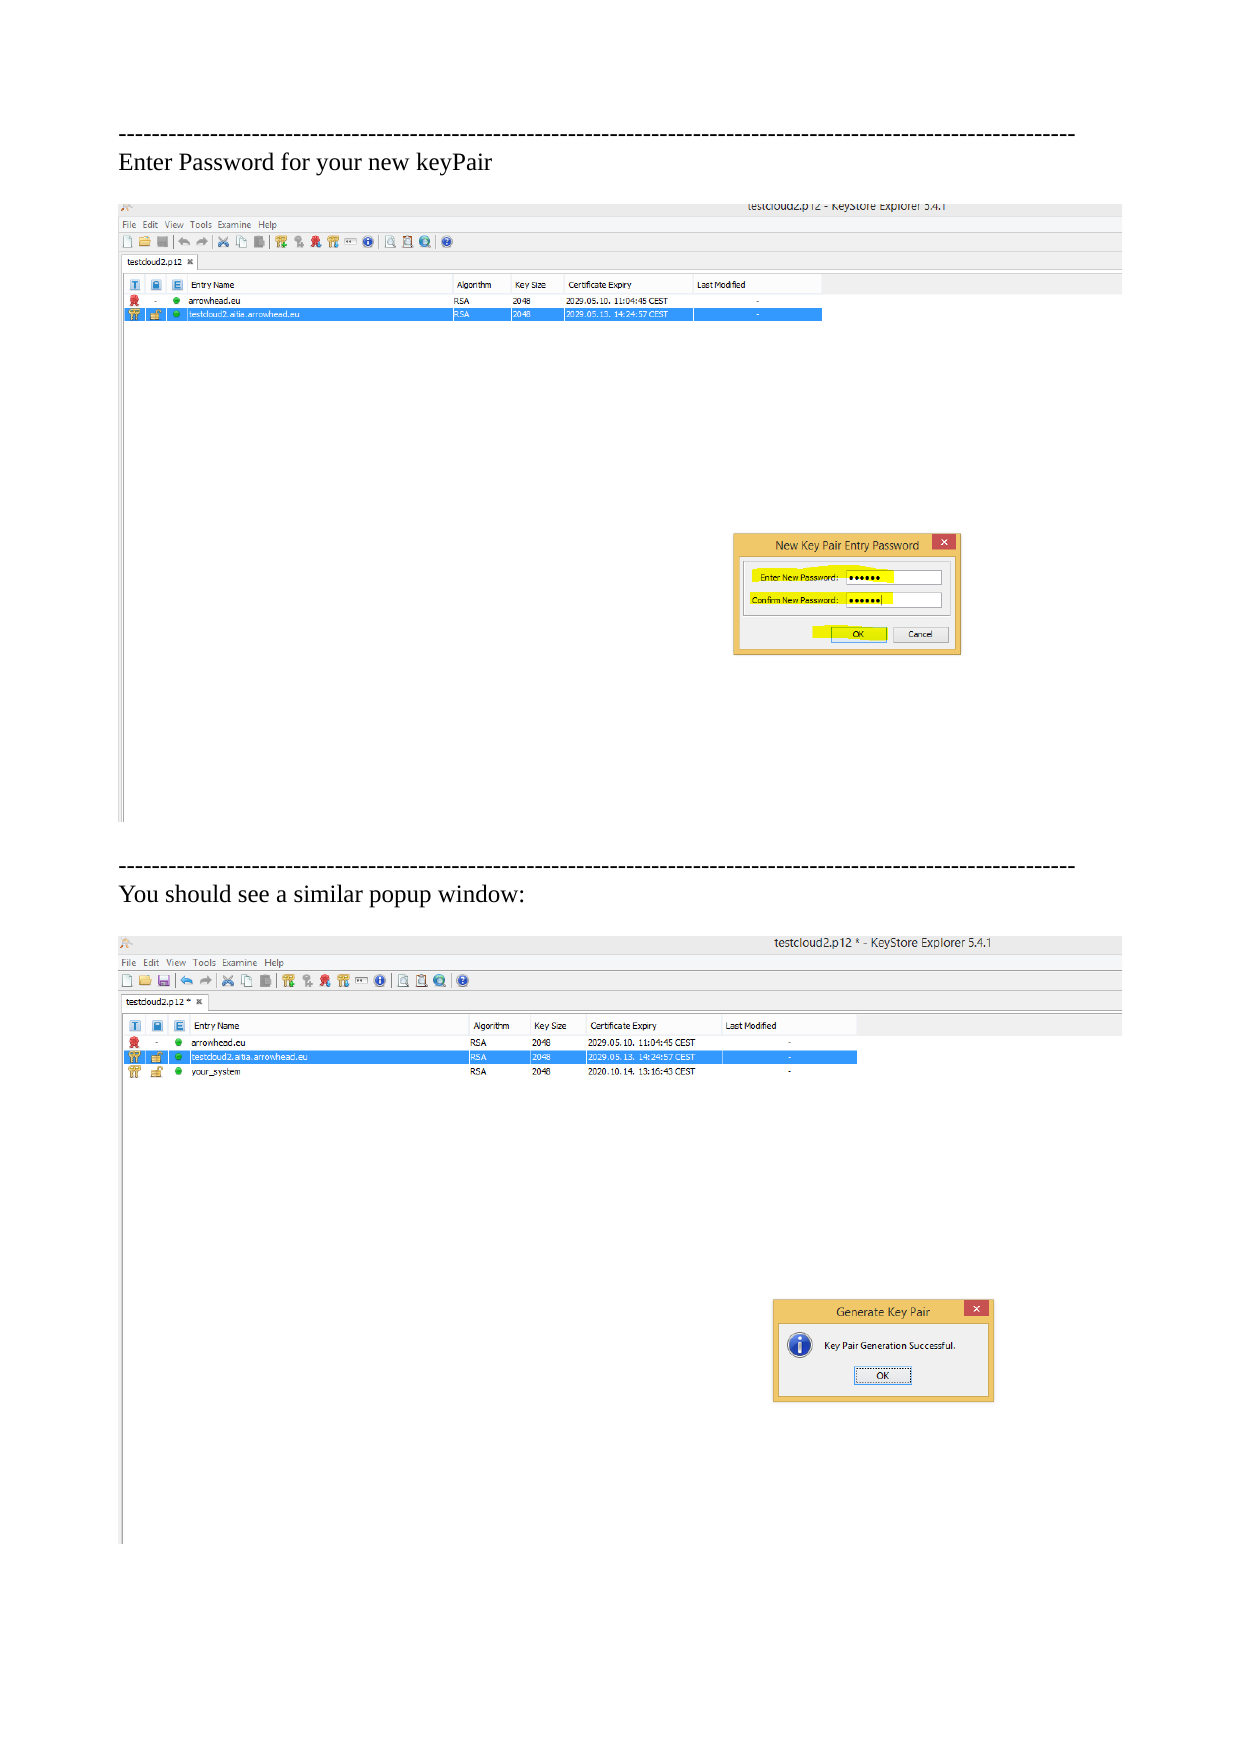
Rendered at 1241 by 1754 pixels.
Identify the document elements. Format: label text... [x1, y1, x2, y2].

text You should see a similar popup window: [118, 879, 1122, 908]
picture [118, 936, 1123, 1544]
text Enter Password for your new keyPair [118, 147, 1122, 176]
picture [118, 204, 1123, 822]
text ------------------------------------------------------------------------------------------------------------------- [118, 118, 1122, 147]
text ------------------------------------------------------------------------------------------------------------------- [118, 851, 1122, 879]
